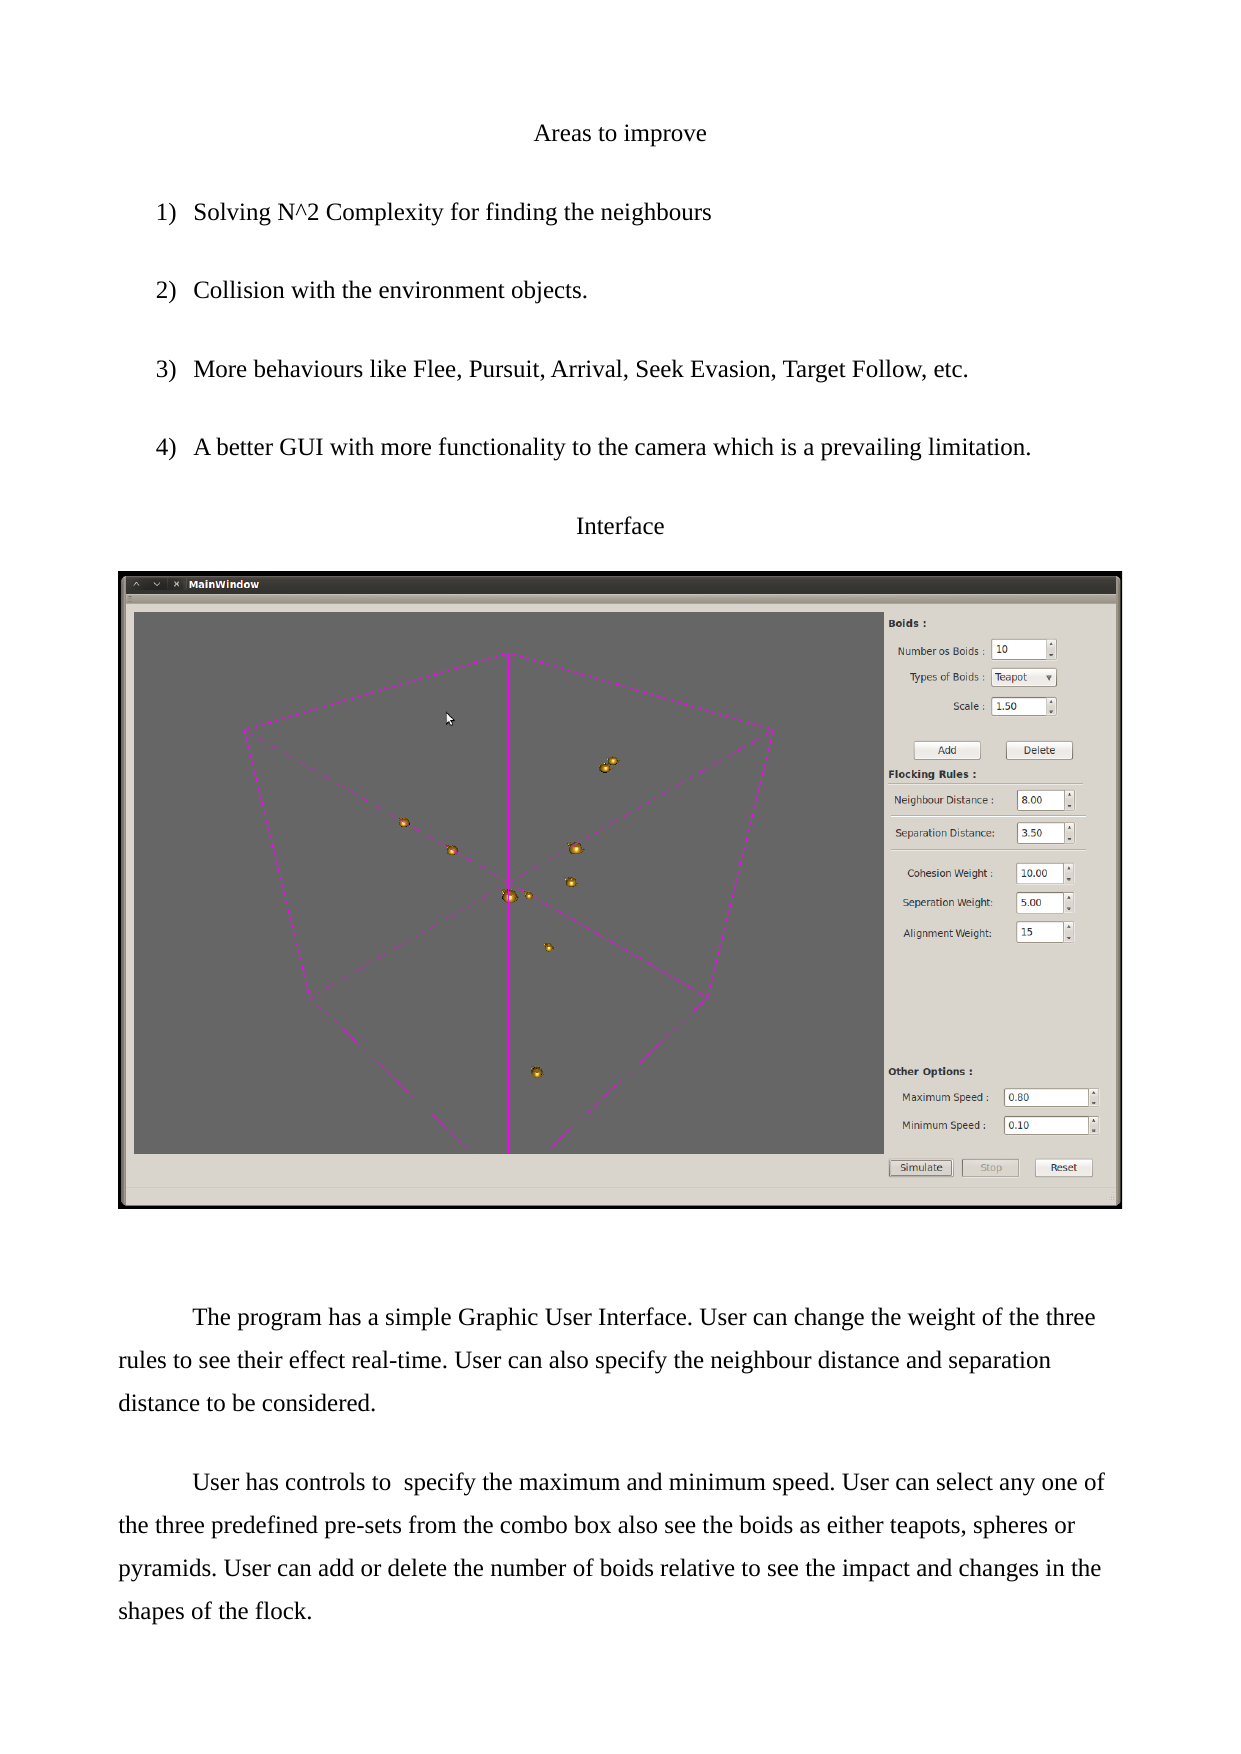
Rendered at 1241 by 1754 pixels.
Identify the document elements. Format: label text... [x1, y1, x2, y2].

list More behaviours like Flee, Pursuit, Arrival, Seek Evasion, Target Follow, etc. [156, 354, 1122, 382]
text Interface [118, 511, 1122, 539]
picture [118, 571, 1123, 1209]
list Solving N^2 Complexity for finding the neighbours [156, 197, 1122, 225]
text User has controls to specify the maximum and minimum speed. User can select any one of the three predefined pre-sets from the combo box also see the boids as either teapots, spheres or pyramids. User can add or delete the number of boids relative to see the impact and changes in the shapes of the flock. [118, 1467, 1122, 1625]
text The program has a simple Graphic User Interface. User can change the weight of the three rules to see their effect real-time. User can also specify the neighbour distance and separation distance to be considered. [118, 1302, 1122, 1417]
list Collision with the environment objects. [156, 275, 1122, 304]
text Areas to improve [118, 118, 1122, 147]
list A better GUI with more functionality to the camera which is a prevailing limitation. [156, 432, 1122, 461]
